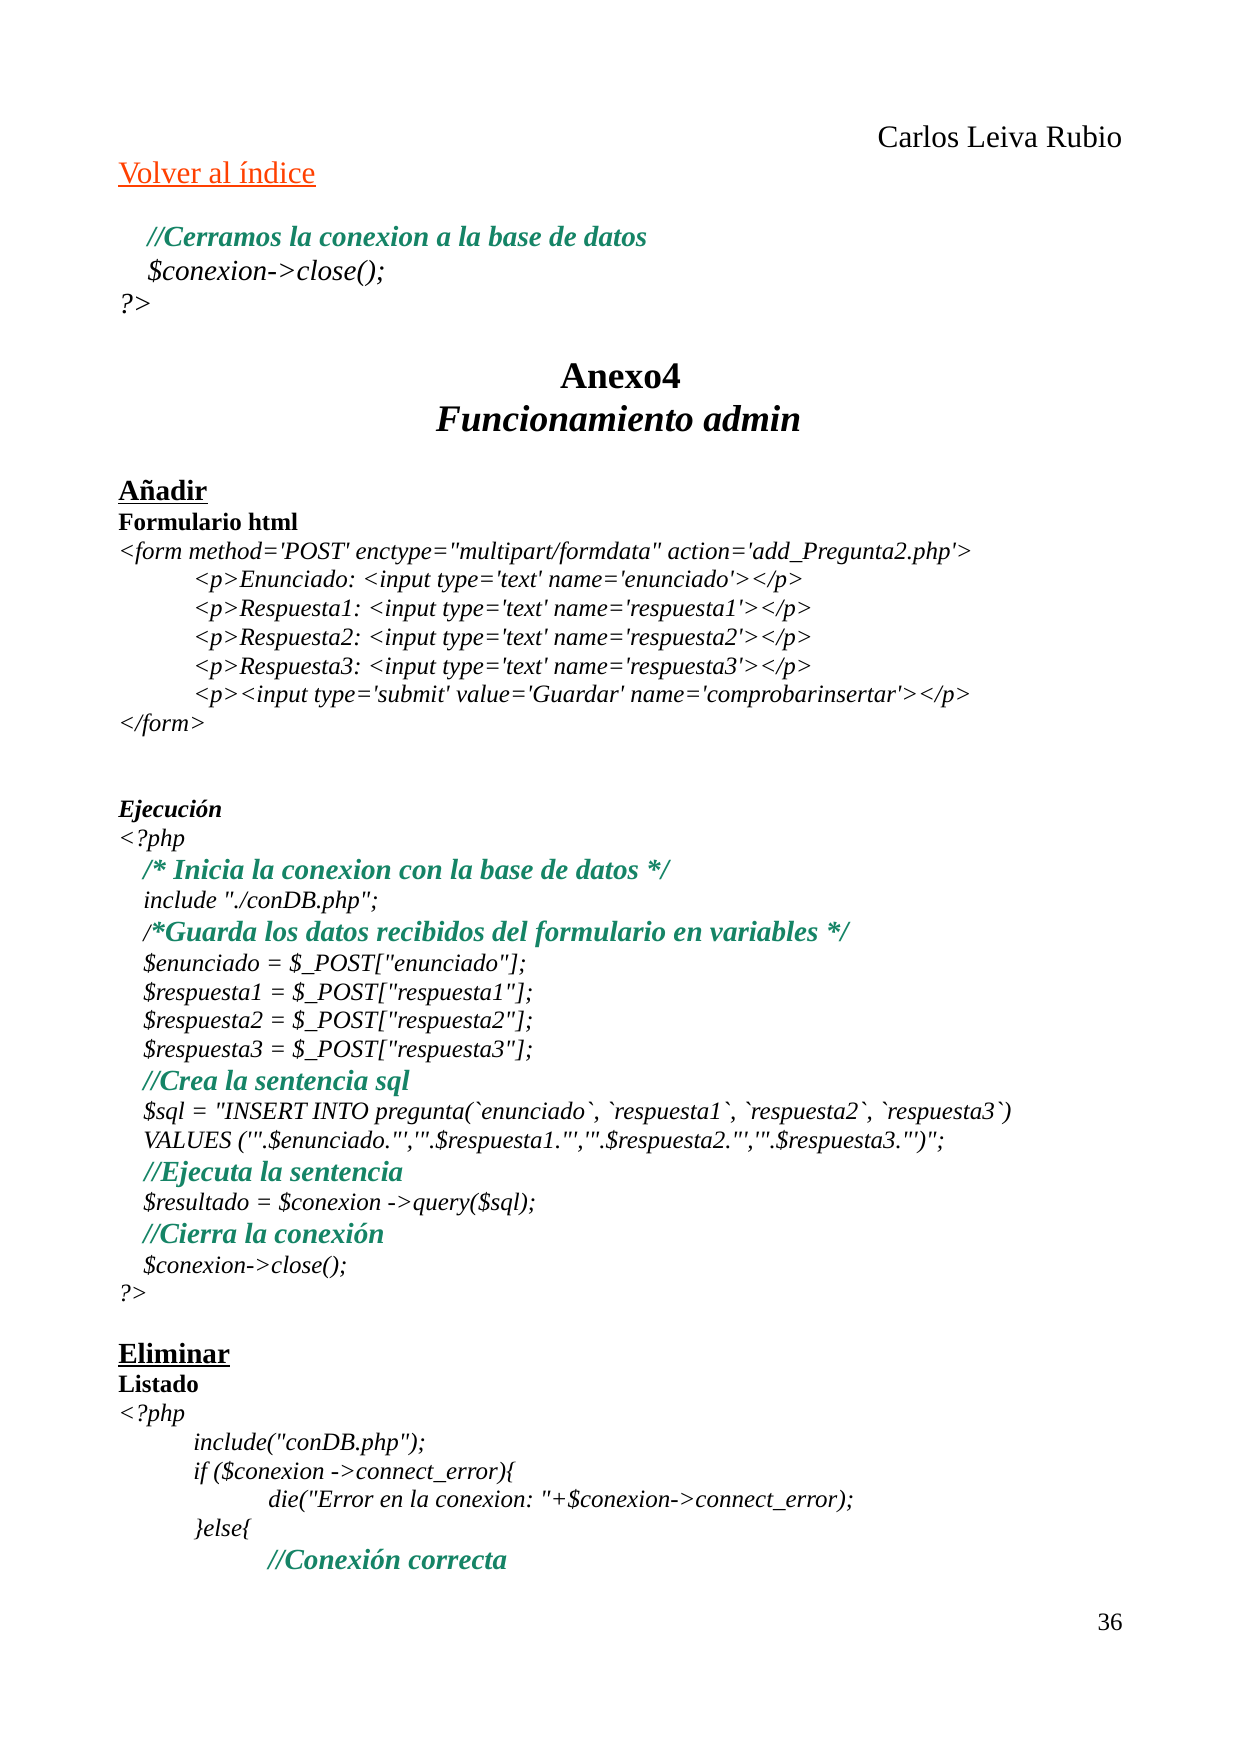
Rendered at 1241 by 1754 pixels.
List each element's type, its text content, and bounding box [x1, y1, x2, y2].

text $conexion->close(); [118, 1250, 1122, 1278]
text $resultado = $conexion ->query($sql); [118, 1187, 1122, 1216]
text $enunciado = $_POST["enunciado"]; [118, 948, 1122, 977]
text Formulario html [118, 507, 1122, 536]
text $conexion->close(); [118, 253, 1122, 287]
text }else{ [118, 1513, 1122, 1542]
text <p><input type='submit' value='Guardar' name='comprobarinsertar'></p> [118, 679, 1122, 708]
text $respuesta1 = $_POST["respuesta1"]; [118, 977, 1122, 1005]
text include("conDB.php"); [118, 1427, 1122, 1456]
text /*Guarda los datos recibidos del formulario en variables */ [118, 914, 1122, 948]
text <?php [118, 823, 1122, 852]
text //Conexión correcta [118, 1542, 1122, 1576]
text </form> [118, 708, 1122, 737]
text <p>Enunciado: <input type='text' name='enunciado'></p> [118, 564, 1122, 593]
text /* Inicia la conexion con la base de datos */ [118, 852, 1122, 886]
text //Ejecuta la sentencia [118, 1154, 1122, 1187]
text //Crea la sentencia sql [118, 1063, 1122, 1096]
text $sql = "INSERT INTO pregunta(`enunciado`, `respuesta1`, `respuesta2`, `respuesta3`) [118, 1096, 1122, 1125]
text $respuesta3 = $_POST["respuesta3"]; [118, 1034, 1122, 1063]
text Ejecución [118, 794, 1122, 823]
text <p>Respuesta2: <input type='text' name='respuesta2'></p> [118, 622, 1122, 651]
text $respuesta2 = $_POST["respuesta2"]; [118, 1005, 1122, 1034]
text include "./conDB.php"; [118, 886, 1122, 914]
text <?php [118, 1398, 1122, 1427]
text <form method='POST' enctype="multipart/formdata" action='add_Pregunta2.php'> [118, 536, 1122, 564]
text //Cerramos la conexion a la base de datos [118, 219, 1122, 253]
text <p>Respuesta1: <input type='text' name='respuesta1'></p> [118, 593, 1122, 622]
text Añadir [118, 473, 1122, 507]
text <p>Respuesta3: <input type='text' name='respuesta3'></p> [118, 651, 1122, 679]
text if ($conexion ->connect_error){ [118, 1456, 1122, 1484]
text Listado [118, 1369, 1122, 1398]
text //Cierra la conexión [118, 1216, 1122, 1250]
text ?> [118, 287, 1122, 320]
text Funcionamiento admin [118, 397, 1122, 440]
text ?> [118, 1278, 1122, 1307]
text die("Error en la conexion: "+$conexion->connect_error); [118, 1484, 1122, 1513]
text Anexo4 [118, 354, 1122, 397]
text VALUES ('".$enunciado."','".$respuesta1."','".$respuesta2."','".$respuesta3."')"; [118, 1125, 1122, 1154]
text Eliminar [118, 1336, 1122, 1369]
